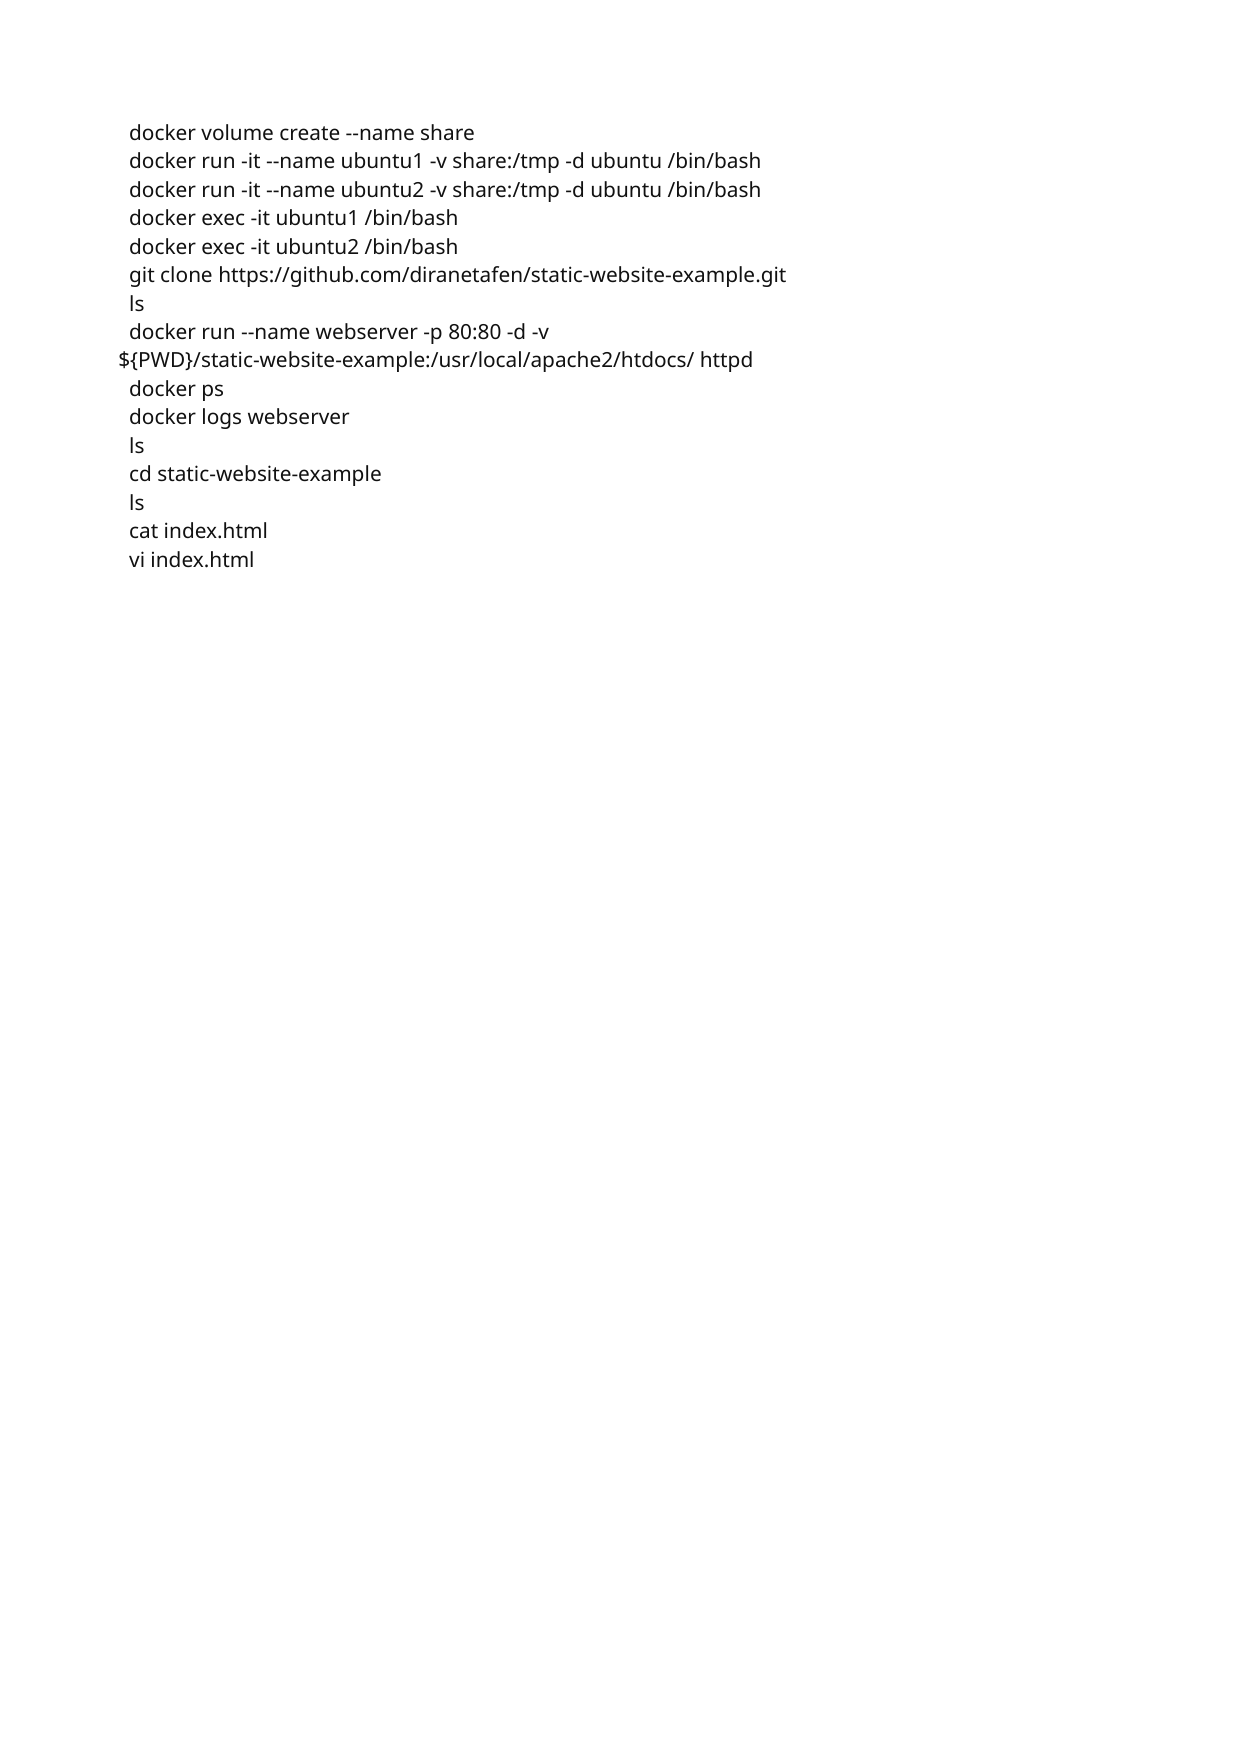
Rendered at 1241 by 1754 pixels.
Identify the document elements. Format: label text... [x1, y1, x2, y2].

text ls [118, 431, 1122, 459]
text cat index.html [118, 516, 1122, 545]
text docker run --name webserver -p 80:80 -d -v ${PWD}/static-website-example:/usr/local/apache2/htdocs/ httpd [118, 317, 1122, 374]
text vi index.html [118, 545, 1122, 573]
text docker run -it --name ubuntu1 -v share:/tmp -d ubuntu /bin/bash [118, 147, 1122, 175]
text ls [118, 488, 1122, 516]
text docker ps [118, 374, 1122, 402]
text docker logs webserver [118, 402, 1122, 431]
text docker exec -it ubuntu2 /bin/bash [118, 232, 1122, 260]
text docker exec -it ubuntu1 /bin/bash [118, 203, 1122, 232]
text cd static-website-example [118, 459, 1122, 488]
text git clone https://github.com/diranetafen/static-website-example.git [118, 260, 1122, 289]
text ls [118, 289, 1122, 317]
text docker volume create --name share [118, 118, 1122, 147]
text docker run -it --name ubuntu2 -v share:/tmp -d ubuntu /bin/bash [118, 175, 1122, 203]
